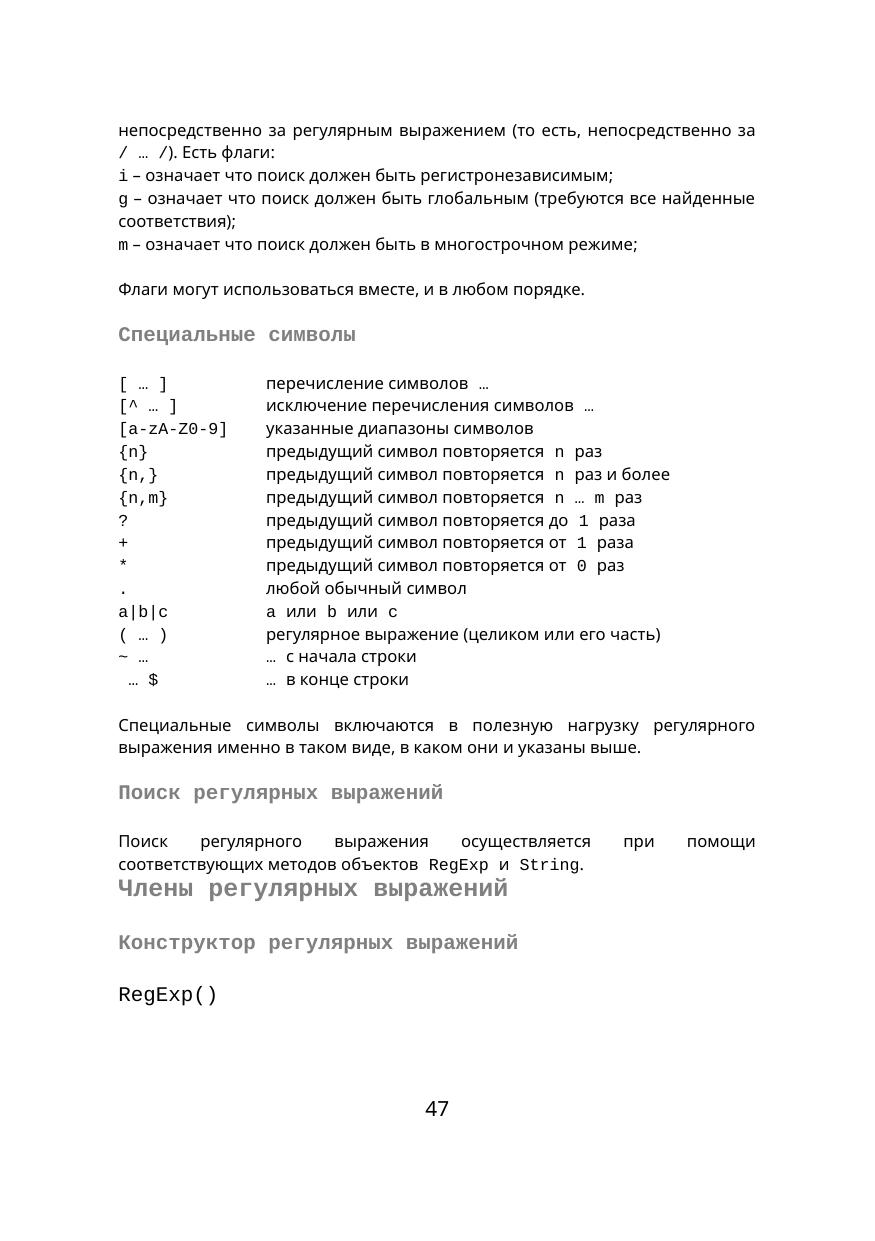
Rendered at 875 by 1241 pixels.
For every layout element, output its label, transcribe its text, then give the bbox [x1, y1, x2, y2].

text i – означает что поиск должен быть регистронезависимым; [118, 164, 756, 187]
text [^ … ] исключение перечисления символов … [118, 394, 756, 417]
text непосредственно за регулярным выражением (то есть, непосредственно за / … /). Есть флаги: [118, 118, 756, 164]
text [a-zA-Z0-9] указанные диапазоны символов [118, 417, 756, 440]
text g – означает что поиск должен быть глобальным (требуются все найденные соответствия); [118, 187, 756, 232]
text ~ … … с начала строки [118, 645, 756, 668]
text Специальные символы включаются в полезную нагрузку регулярного выражения именно в таком виде, в каком они и указаны выше. [118, 713, 756, 759]
text Члены регулярных выражений [118, 875, 756, 903]
text … $ … в конце строки [118, 668, 756, 691]
text Конструктор регулярных выражений [118, 932, 756, 956]
text {n,} предыдущий символ повторяется n раз и более [118, 462, 756, 485]
text RegExp() [118, 984, 756, 1008]
text . любой обычный символ [118, 577, 756, 599]
text ( … ) регулярное выражение (целиком или его часть) [118, 622, 756, 645]
text a|b|c a или b или c [118, 599, 756, 622]
text Поиск регулярного выражения осуществляется при помощи соответствующих методов объектов RegExp и String. [118, 830, 756, 875]
text m – означает что поиск должен быть в многострочном режиме; [118, 232, 756, 255]
text * предыдущий символ повторяется от 0 раз [118, 554, 756, 577]
text ? предыдущий символ повторяется до 1 раза [118, 508, 756, 531]
text {n,m} предыдущий символ повторяется n … m раз [118, 485, 756, 508]
text [ … ] перечисление символов … [118, 371, 756, 394]
text Флаги могут использоваться вместе, и в любом порядке. [118, 278, 756, 300]
text Специальные символы [118, 324, 756, 348]
text {n} предыдущий символ повторяется n раз [118, 440, 756, 462]
text Поиск регулярных выражений [118, 782, 756, 806]
text + предыдущий символ повторяется от 1 раза [118, 531, 756, 554]
